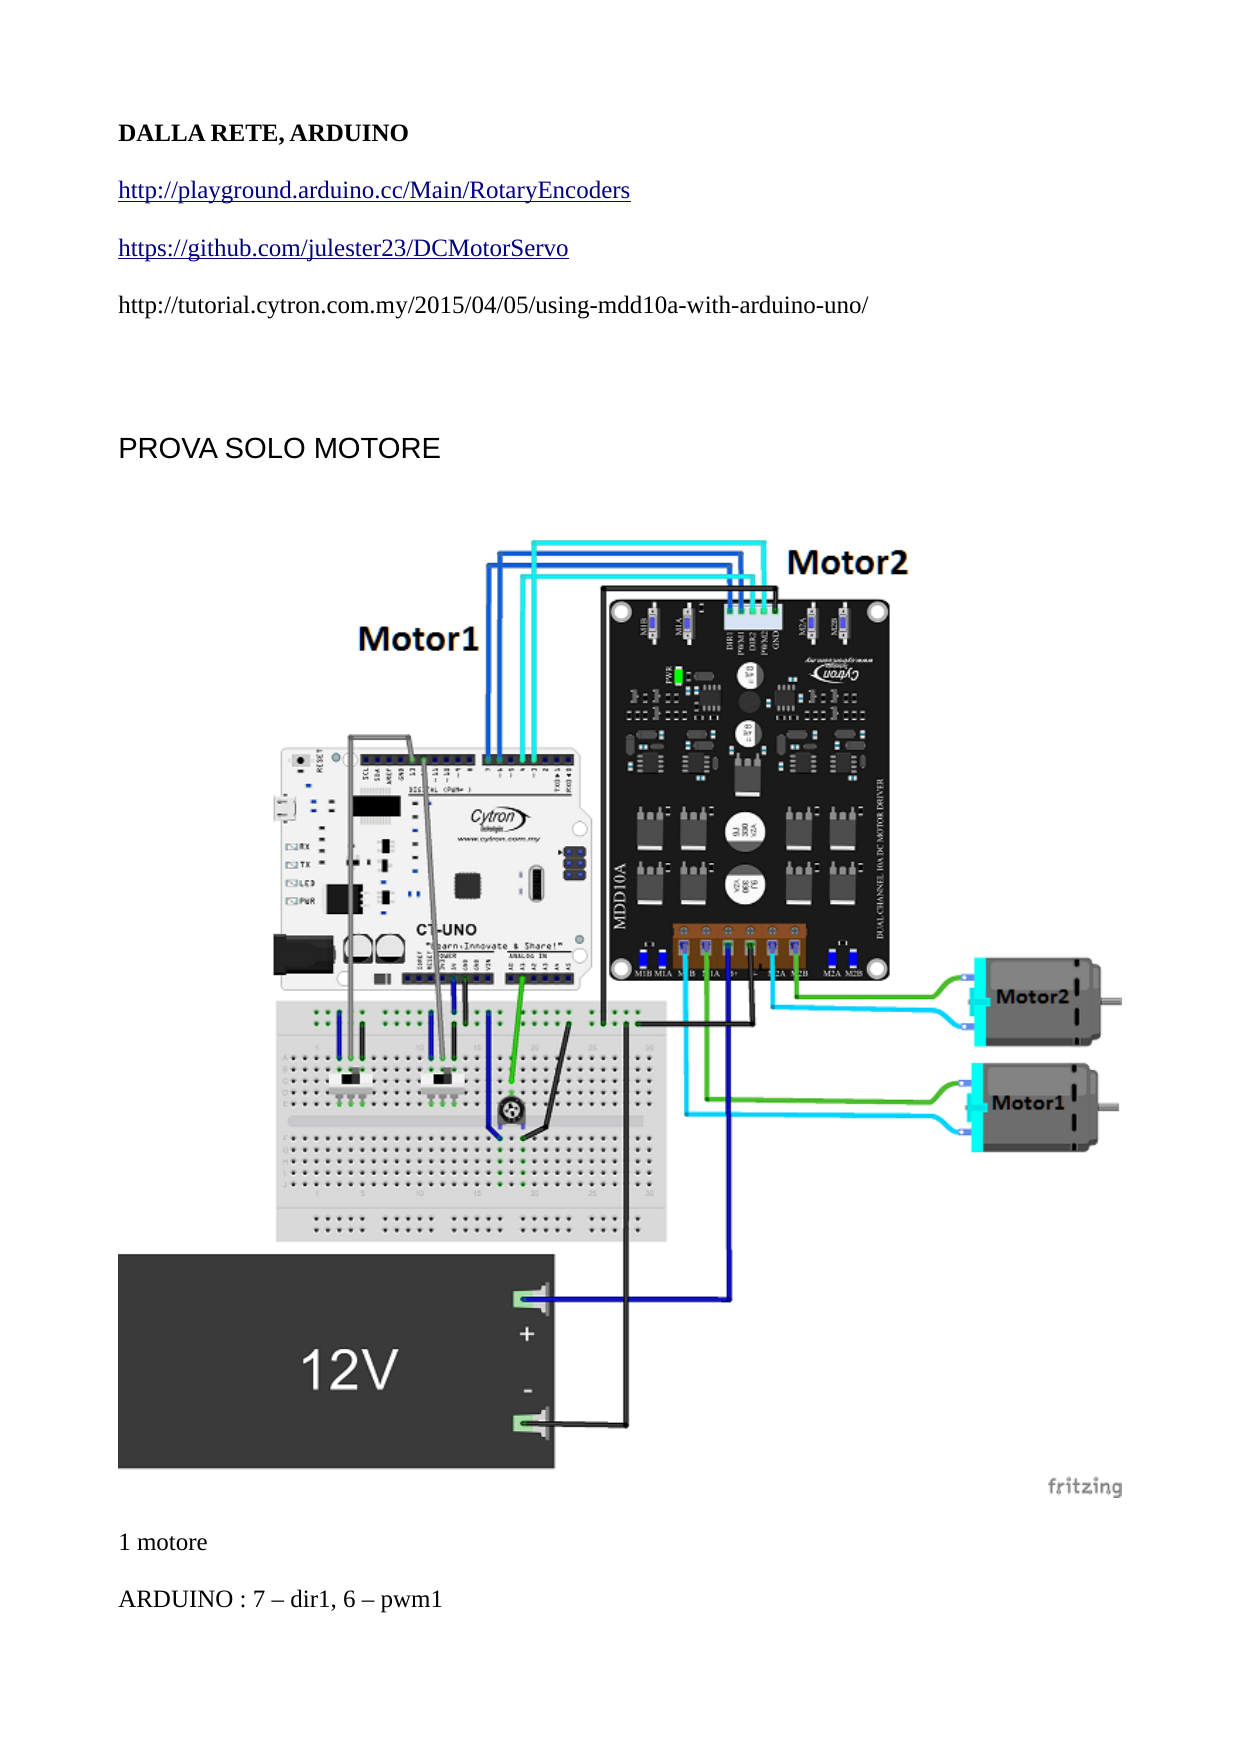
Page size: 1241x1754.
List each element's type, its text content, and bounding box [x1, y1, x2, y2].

text https://github.com/julester23/DCMotorServo [118, 233, 1122, 262]
text DALLA RETE, ARDUINO [118, 118, 1122, 147]
subtitle PROVA SOLO MOTORE [118, 431, 1122, 464]
text ARDUINO : 7 – dir1, 6 – pwm1 [118, 1584, 1122, 1613]
text http://tutorial.cytron.com.my/2015/04/05/using-mdd10a-with-arduino-uno/ [118, 291, 1122, 319]
text http://playground.arduino.cc/Main/RotaryEncoders [118, 176, 1122, 204]
text 1 motore [118, 1527, 1122, 1555]
picture [118, 505, 1122, 1498]
